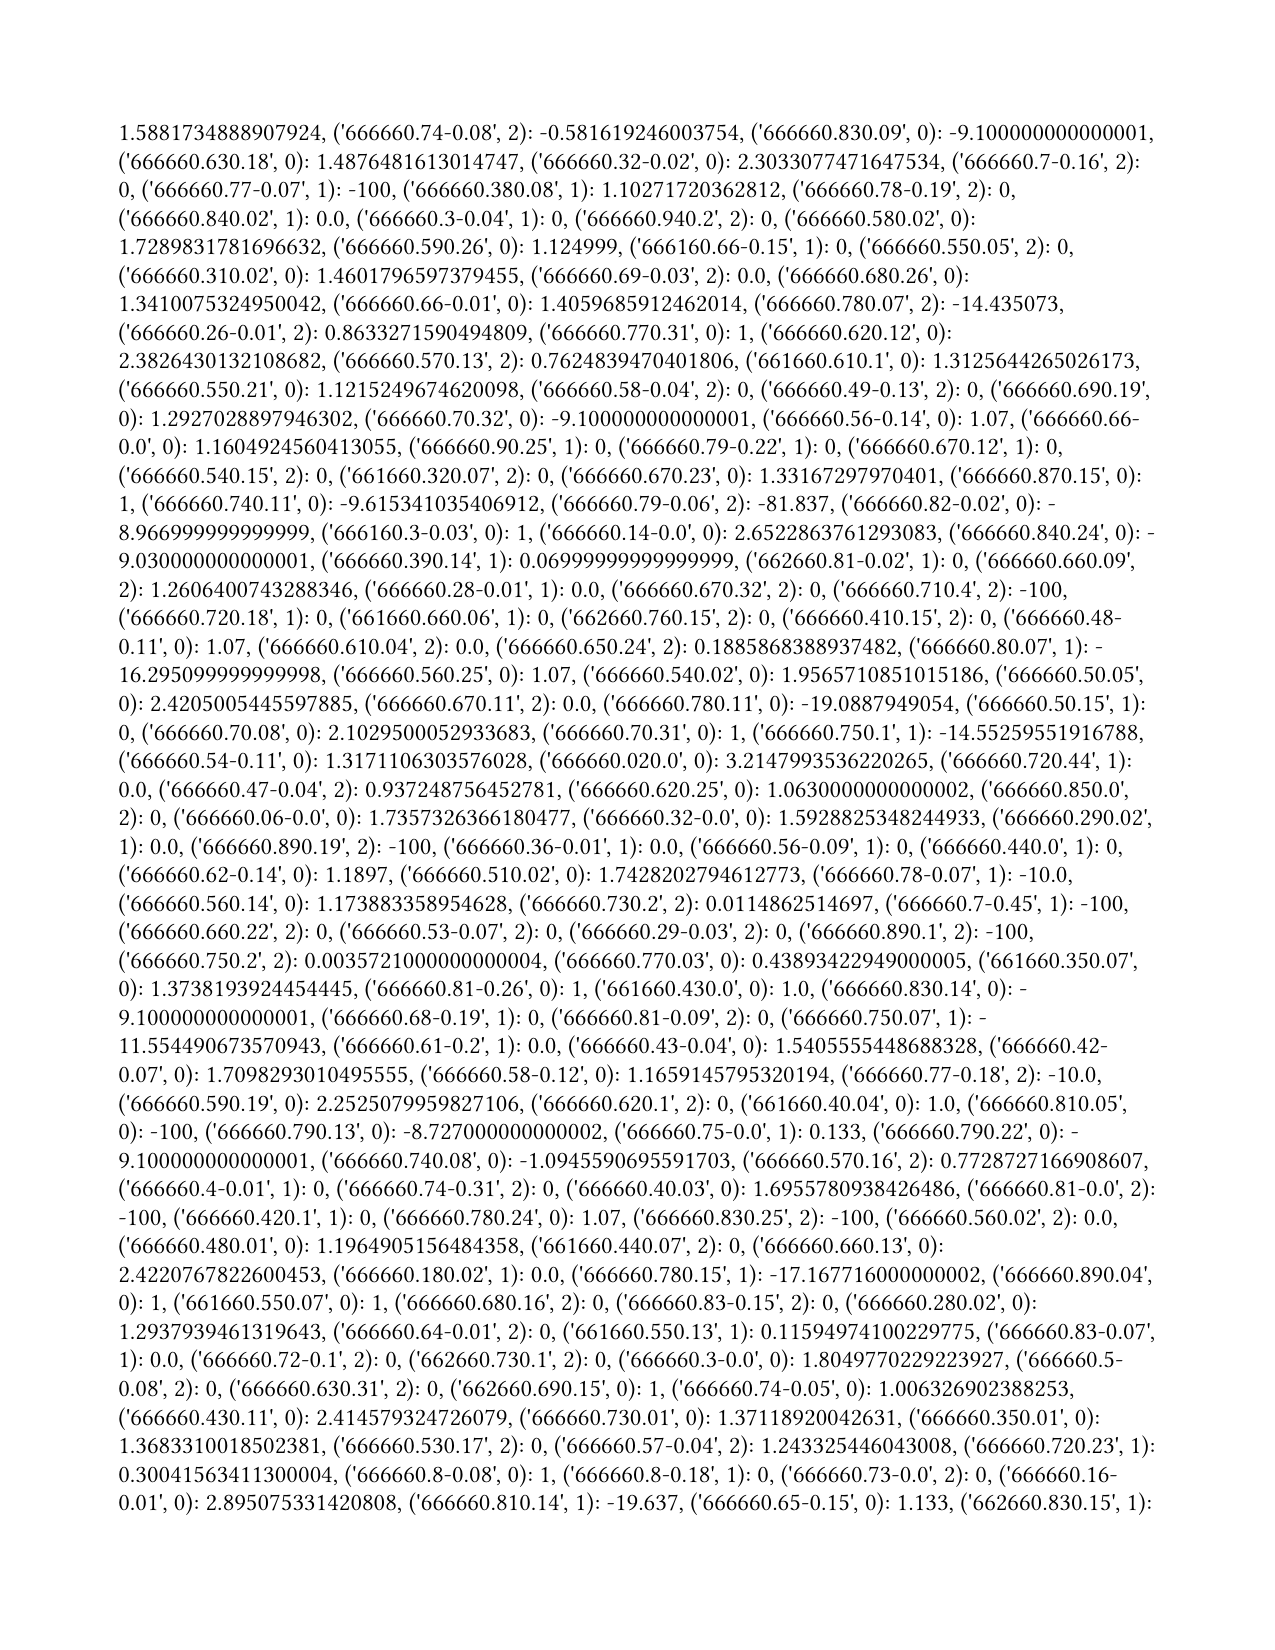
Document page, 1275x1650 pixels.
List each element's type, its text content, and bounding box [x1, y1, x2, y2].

text 1.5881734888907924, ('666660.74-0.08', 2): -0.581619246003754, ('666660.830.09', 0): -9.100000000000001, ('666660.630.18', 0): 1.4876481613014747, ('666660.32-0.02', 0): 2.3033077471647534, ('666660.7-0.16', 2): 0, ('666660.77-0.07', 1): -100, ('666660.380.08', 1): 1.10271720362812, ('666660.78-0.19', 2): 0, ('666660.840.02', 1): 0.0, ('666660.3-0.04', 1): 0, ('666660.940.2', 2): 0, ('666660.580.02', 0): 1.7289831781696632, ('666660.590.26', 0): 1.124999, ('666160.66-0.15', 1): 0, ('666660.550.05', 2): 0, ('666660.310.02', 0): 1.4601796597379455, ('666660.69-0.03', 2): 0.0, ('666660.680.26', 0): 1.3410075324950042, ('666660.66-0.01', 0): 1.4059685912462014, ('666660.780.07', 2): -14.435073, ('666660.26-0.01', 2): 0.8633271590494809, ('666660.770.31', 0): 1, ('666660.620.12', 0): 2.3826430132108682, ('666660.570.13', 2): 0.7624839470401806, ('661660.610.1', 0): 1.3125644265026173, ('666660.550.21', 0): 1.1215249674620098, ('666660.58-0.04', 2): 0, ('666660.49-0.13', 2): 0, ('666660.690.19', 0): 1.2927028897946302, ('666660.70.32', 0): -9.100000000000001, ('666660.56-0.14', 0): 1.07, ('666660.66-0.0', 0): 1.1604924560413055, ('666660.90.25', 1): 0, ('666660.79-0.22', 1): 0, ('666660.670.12', 1): 0, ('666660.540.15', 2): 0, ('661660.320.07', 2): 0, ('666660.670.23', 0): 1.33167297970401, ('666660.870.15', 0): 1, ('666660.740.11', 0): -9.615341035406912, ('666660.79-0.06', 2): -81.837, ('666660.82-0.02', 0): -8.966999999999999, ('666160.3-0.03', 0): 1, ('666660.14-0.0', 0): 2.6522863761293083, ('666660.840.24', 0): -9.030000000000001, ('666660.390.14', 1): 0.06999999999999999, ('662660.81-0.02', 1): 0, ('666660.660.09', 2): 1.2606400743288346, ('666660.28-0.01', 1): 0.0, ('666660.670.32', 2): 0, ('666660.710.4', 2): -100, ('666660.720.18', 1): 0, ('661660.660.06', 1): 0, ('662660.760.15', 2): 0, ('666660.410.15', 2): 0, ('666660.48-0.11', 0): 1.07, ('666660.610.04', 2): 0.0, ('666660.650.24', 2): 0.1885868388937482, ('666660.80.07', 1): -16.295099999999998, ('666660.560.25', 0): 1.07, ('666660.540.02', 0): 1.9565710851015186, ('666660.50.05', 0): 2.4205005445597885, ('666660.670.11', 2): 0.0, ('666660.780.11', 0): -19.0887949054, ('666660.50.15', 1): 0, ('666660.70.08', 0): 2.1029500052933683, ('666660.70.31', 0): 1, ('666660.750.1', 1): -14.55259551916788, ('666660.54-0.11', 0): 1.3171106303576028, ('666660.020.0', 0): 3.2147993536220265, ('666660.720.44', 1): 0.0, ('666660.47-0.04', 2): 0.937248756452781, ('666660.620.25', 0): 1.0630000000000002, ('666660.850.0', 2): 0, ('666660.06-0.0', 0): 1.7357326366180477, ('666660.32-0.0', 0): 1.5928825348244933, ('666660.290.02', 1): 0.0, ('666660.890.19', 2): -100, ('666660.36-0.01', 1): 0.0, ('666660.56-0.09', 1): 0, ('666660.440.0', 1): 0, ('666660.62-0.14', 0): 1.1897, ('666660.510.02', 0): 1.7428202794612773, ('666660.78-0.07', 1): -10.0, ('666660.560.14', 0): 1.173883358954628, ('666660.730.2', 2): 0.0114862514697, ('666660.7-0.45', 1): -100, ('666660.660.22', 2): 0, ('666660.53-0.07', 2): 0, ('666660.29-0.03', 2): 0, ('666660.890.1', 2): -100, ('666660.750.2', 2): 0.0035721000000000004, ('666660.770.03', 0): 0.43893422949000005, ('661660.350.07', 0): 1.3738193924454445, ('666660.81-0.26', 0): 1, ('661660.430.0', 0): 1.0, ('666660.830.14', 0): -9.100000000000001, ('666660.68-0.19', 1): 0, ('666660.81-0.09', 2): 0, ('666660.750.07', 1): -11.554490673570943, ('666660.61-0.2', 1): 0.0, ('666660.43-0.04', 0): 1.5405555448688328, ('666660.42-0.07', 0): 1.7098293010495555, ('666660.58-0.12', 0): 1.1659145795320194, ('666660.77-0.18', 2): -10.0, ('666660.590.19', 0): 2.2525079959827106, ('666660.620.1', 2): 0, ('661660.40.04', 0): 1.0, ('666660.810.05', 0): -100, ('666660.790.13', 0): -8.727000000000002, ('666660.75-0.0', 1): 0.133, ('666660.790.22', 0): -9.100000000000001, ('666660.740.08', 0): -1.0945590695591703, ('666660.570.16', 2): 0.7728727166908607, ('666660.4-0.01', 1): 0, ('666660.74-0.31', 2): 0, ('666660.40.03', 0): 1.6955780938426486, ('666660.81-0.0', 2): -100, ('666660.420.1', 1): 0, ('666660.780.24', 0): 1.07, ('666660.830.25', 2): -100, ('666660.560.02', 2): 0.0, ('666660.480.01', 0): 1.1964905156484358, ('661660.440.07', 2): 0, ('666660.660.13', 0): 2.4220767822600453, ('666660.180.02', 1): 0.0, ('666660.780.15', 1): -17.167716000000002, ('666660.890.04', 0): 1, ('661660.550.07', 0): 1, ('666660.680.16', 2): 0, ('666660.83-0.15', 2): 0, ('666660.280.02', 0): 1.2937939461319643, ('666660.64-0.01', 2): 0, ('661660.550.13', 1): 0.11594974100229775, ('666660.83-0.07', 1): 0.0, ('666660.72-0.1', 2): 0, ('662660.730.1', 2): 0, ('666660.3-0.0', 0): 1.8049770229223927, ('666660.5-0.08', 2): 0, ('666660.630.31', 2): 0, ('662660.690.15', 0): 1, ('666660.74-0.05', 0): 1.006326902388253, ('666660.430.11', 0): 2.414579324726079, ('666660.730.01', 0): 1.37118920042631, ('666660.350.01', 0): 1.3683310018502381, ('666660.530.17', 2): 0, ('666660.57-0.04', 2): 1.243325446043008, ('666660.720.23', 1): 0.30041563411300004, ('666660.8-0.08', 0): 1, ('666660.8-0.18', 1): 0, ('666660.73-0.0', 2): 0, ('666660.16-0.01', 0): 2.895075331420808, ('666660.810.14', 1): -19.637, ('666660.65-0.15', 0): 1.133, ('662660.830.15', 1): [118, 118, 1157, 1517]
